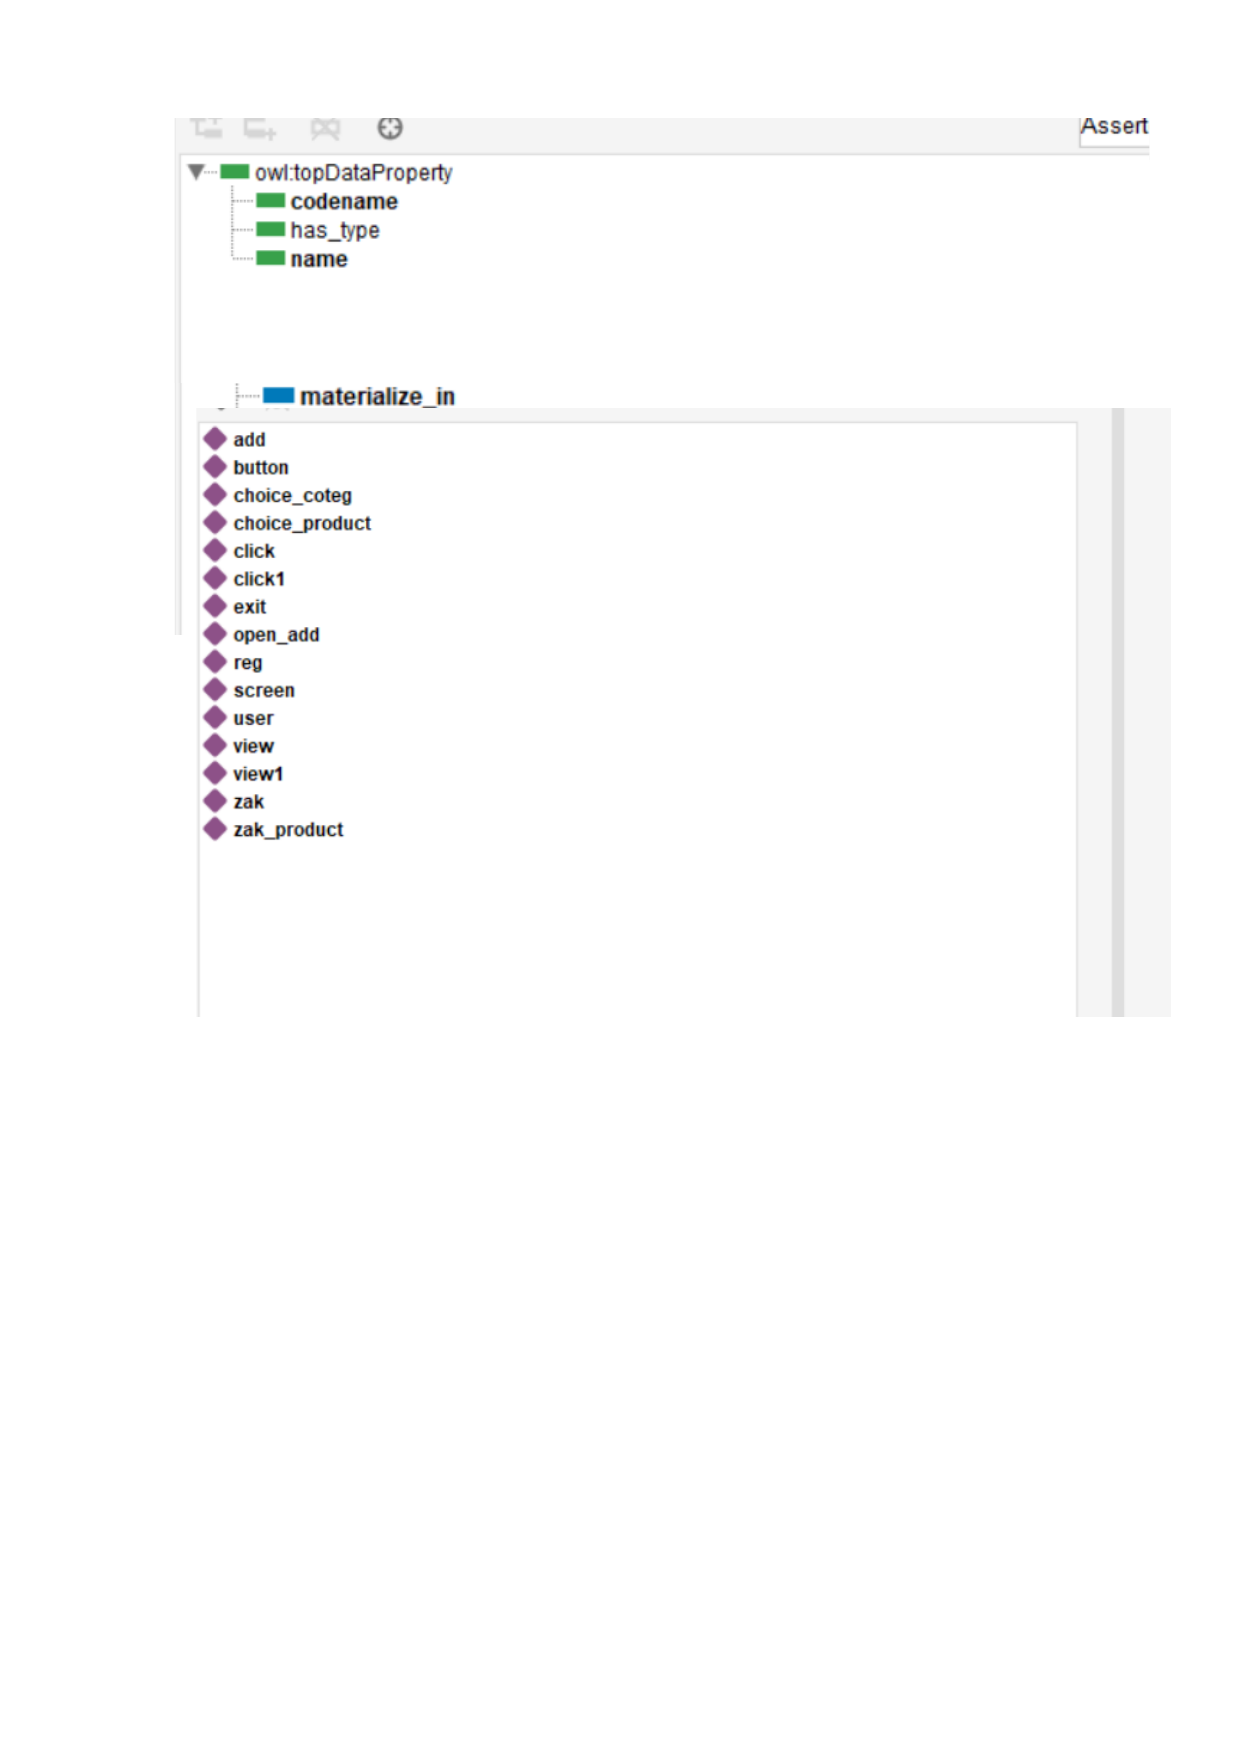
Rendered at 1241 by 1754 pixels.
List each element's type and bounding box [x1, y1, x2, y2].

picture [174, 118, 1171, 1017]
